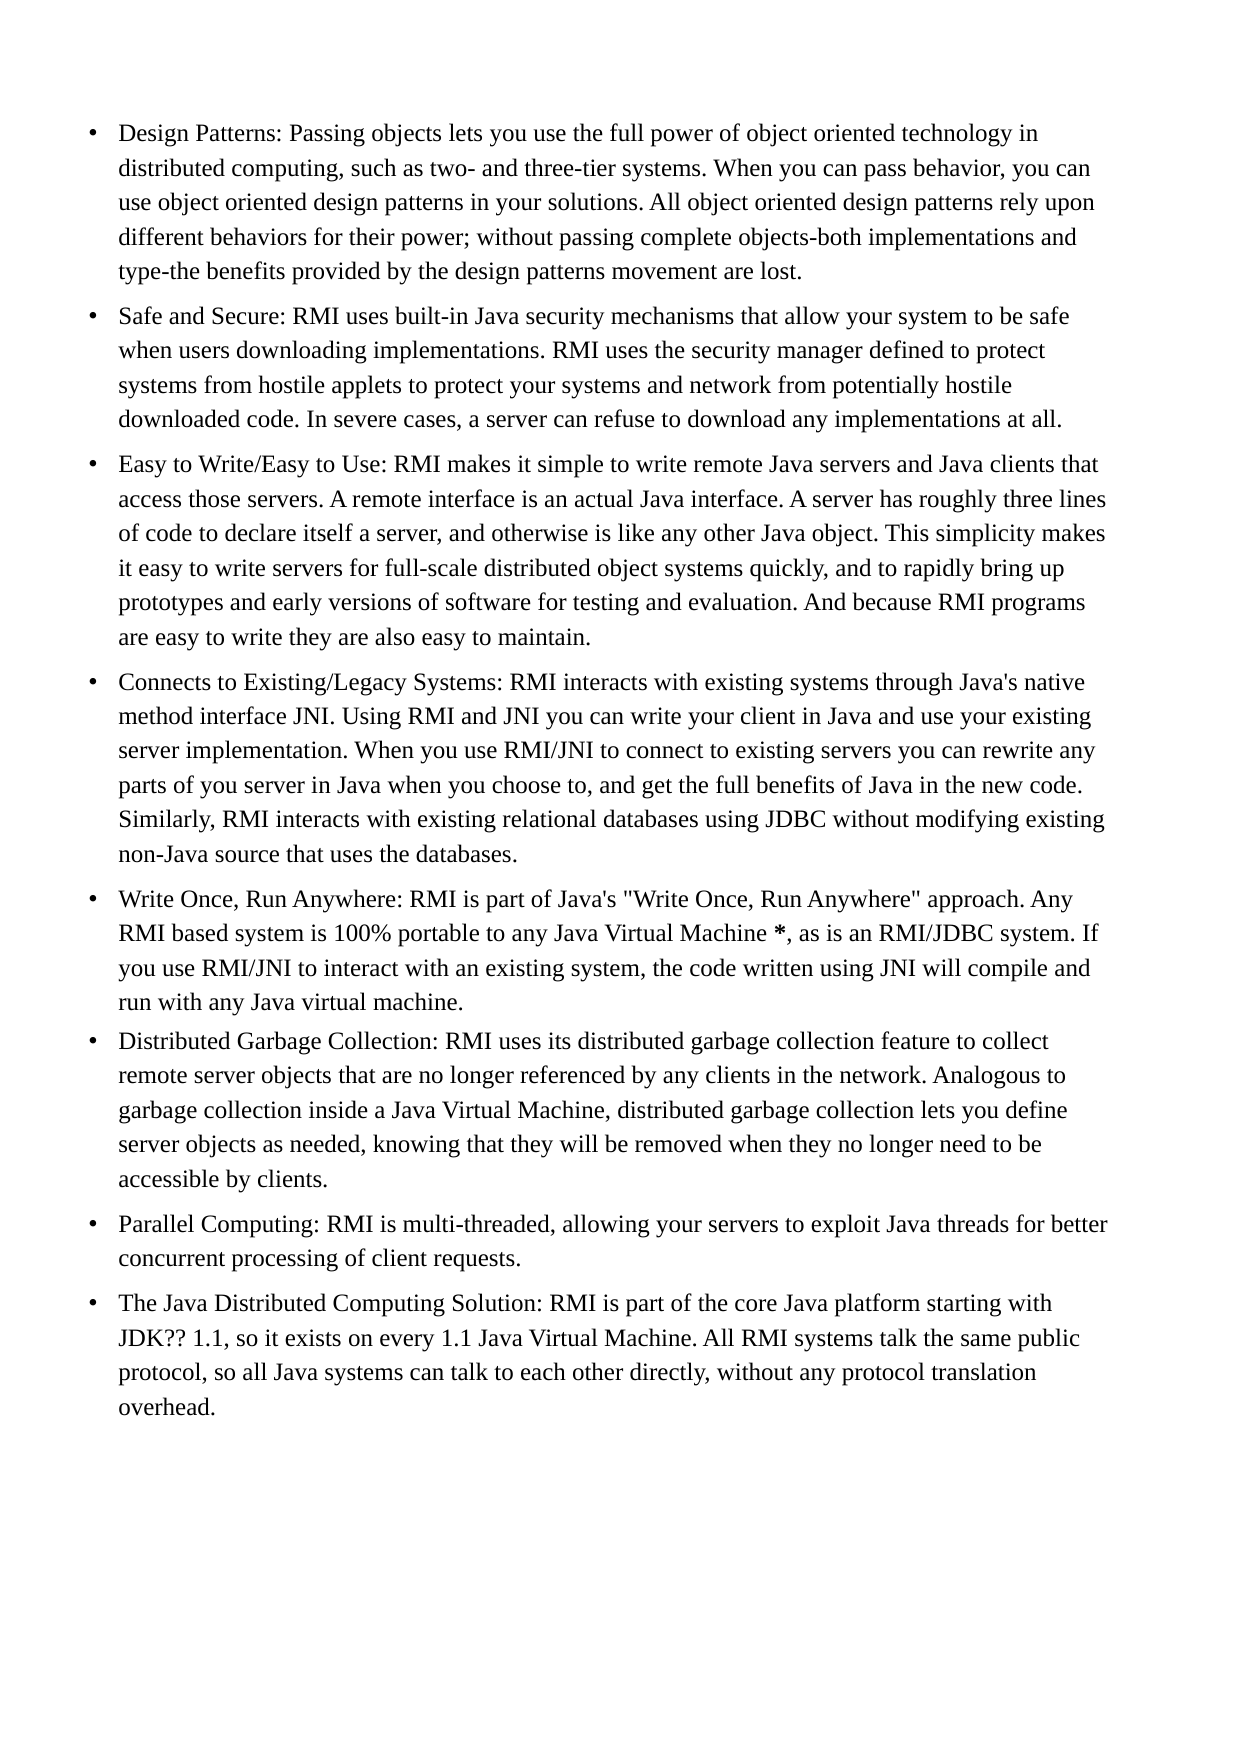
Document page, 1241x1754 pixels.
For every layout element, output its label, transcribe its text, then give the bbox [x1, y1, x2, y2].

list Safe and Secure: RMI uses built-in Java security mechanisms that allow your system to be safe when users downloading implementations. RMI uses the security manager defined to protect systems from hostile applets to protect your systems and network from potentially hostile downloaded code. In severe cases, a server can refuse to download any implementations at all. [118, 301, 1122, 433]
list Write Once, Run Anywhere: RMI is part of Java's "Write Once, Run Anywhere" approach. Any RMI based system is 100% portable to any Java Virtual Machine *, as is an RMI/JDBC system. If you use RMI/JNI to interact with an existing system, the code written using JNI will compile and run with any Java virtual machine. [118, 884, 1122, 1016]
list Distributed Garbage Collection: RMI uses its distributed garbage collection feature to collect remote server objects that are no longer referenced by any clients in the network. Analogous to garbage collection inside a Java Virtual Machine, distributed garbage collection lets you define server objects as needed, knowing that they will be removed when they no longer need to be accessible by clients. [118, 1026, 1122, 1193]
list Parallel Computing: RMI is multi-threaded, allowing your servers to exploit Java threads for better concurrent processing of client requests. [118, 1209, 1122, 1272]
list Easy to Write/Easy to Use: RMI makes it simple to write remote Java servers and Java clients that access those servers. A remote interface is an actual Java interface. A server has roughly three lines of code to declare itself a server, and otherwise is like any other Java object. This simplicity makes it easy to write servers for full-scale distributed object systems quickly, and to rapidly bring up prototypes and early versions of software for testing and evaluation. And because RMI programs are easy to write they are also easy to maintain. [118, 449, 1122, 650]
list The Java Distributed Computing Solution: RMI is part of the core Java platform starting with JDK?? 1.1, so it exists on every 1.1 Java Virtual Machine. All RMI systems talk the same public protocol, so all Java systems can talk to each other directly, without any protocol translation overhead. [118, 1288, 1122, 1420]
list Connects to Existing/Legacy Systems: RMI interacts with existing systems through Java's native method interface JNI. Using RMI and JNI you can write your client in Java and use your existing server implementation. When you use RMI/JNI to connect to existing servers you can rewrite any parts of you server in Java when you choose to, and get the full benefits of Java in the new code. Similarly, RMI interacts with existing relational databases using JDBC without modifying existing non-Java source that uses the databases. [118, 667, 1122, 868]
list Design Patterns: Passing objects lets you use the full power of object oriented technology in distributed computing, such as two- and three-tier systems. When you can pass behavior, you can use object oriented design patterns in your solutions. All object oriented design patterns rely upon different behaviors for their power; without passing complete objects-both implementations and type-the benefits provided by the design patterns movement are lost. [118, 118, 1122, 285]
